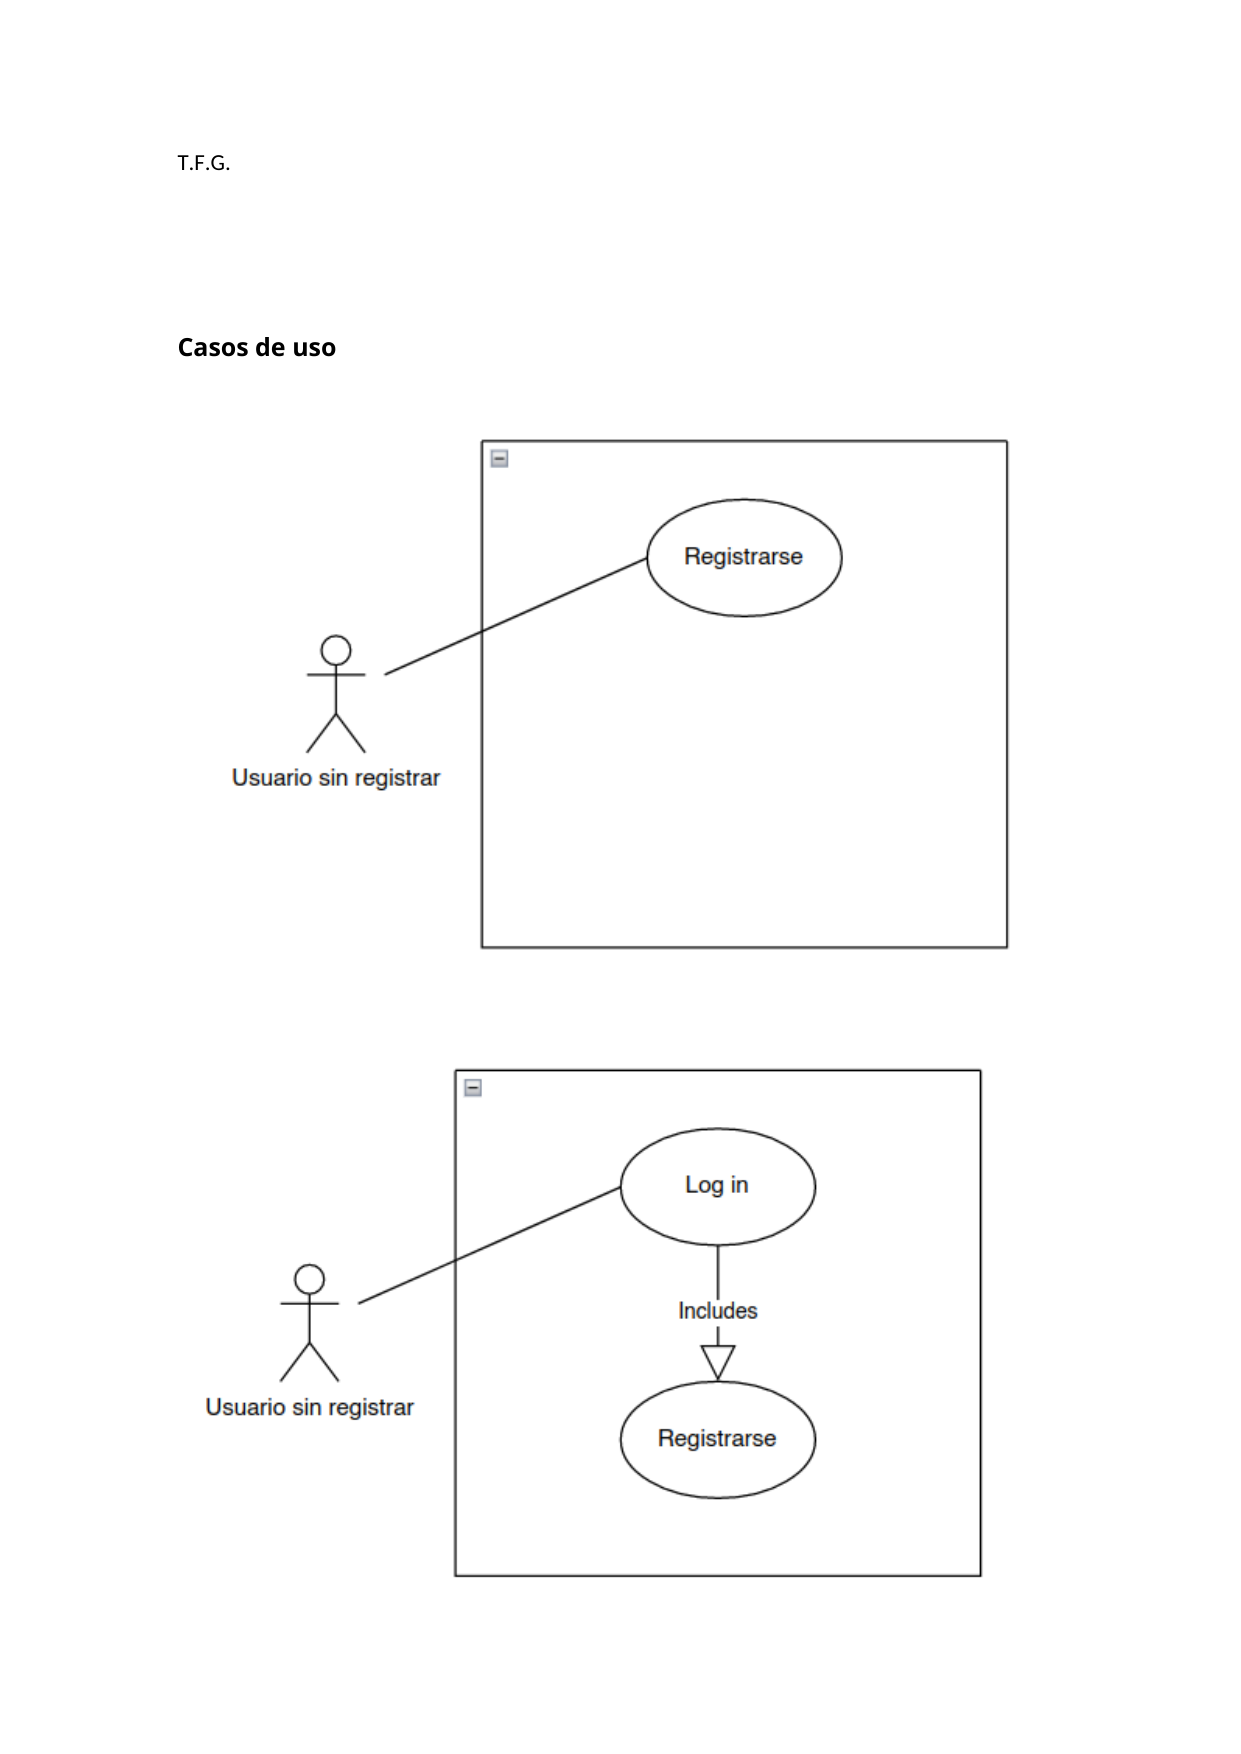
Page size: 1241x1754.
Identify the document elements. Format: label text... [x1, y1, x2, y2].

picture [177, 402, 1063, 1627]
text Casos de uso [177, 329, 1063, 363]
